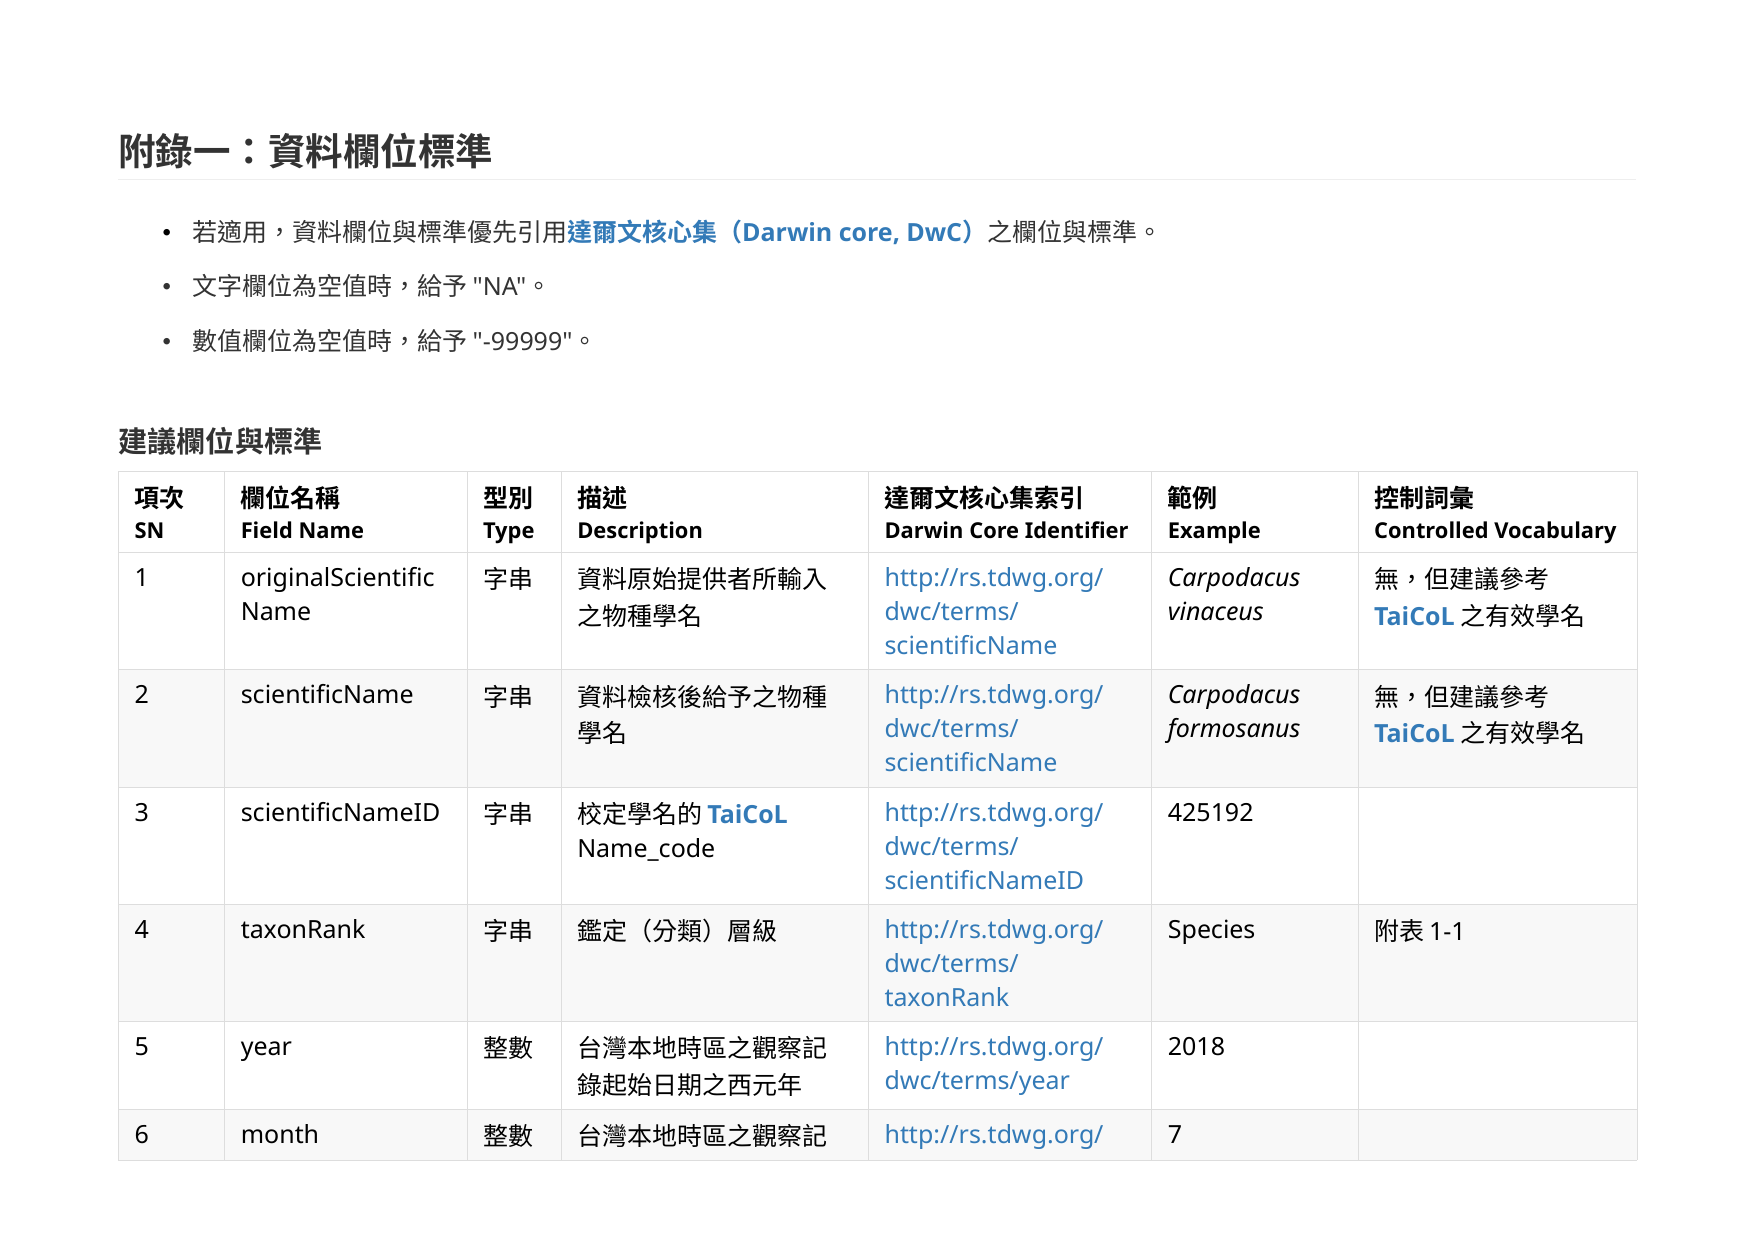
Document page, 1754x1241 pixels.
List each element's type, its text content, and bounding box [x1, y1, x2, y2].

subtitle 附錄一：資料欄位標準 [118, 122, 1636, 179]
table_cell 5 [119, 1022, 224, 1109]
table_cell 2 [119, 670, 224, 787]
table_cell [1359, 788, 1637, 904]
table_cell 無，但建議參考TaiCoL之有效學名 [1359, 670, 1637, 787]
table_cell 7 [1152, 1110, 1358, 1160]
table_cell scientificName [225, 670, 467, 787]
table_cell 無，但建議參考TaiCoL之有效學名 [1359, 553, 1637, 669]
table_cell 425192 [1152, 788, 1358, 904]
table_cell 1 [119, 553, 224, 669]
table_cell http://rs.tdwg.org/dwc/terms/taxonRank [869, 905, 1151, 1021]
table_cell 校定學名的TaiCoL Name_code [562, 788, 868, 904]
table_cell [1359, 1022, 1637, 1109]
table_cell [1359, 1110, 1637, 1160]
table_cell month [225, 1110, 467, 1160]
table_cell http://rs.tdwg.org/dwc/terms/scientificName [869, 670, 1151, 787]
list 若適用，資料欄位與標準優先引用達爾文核心集（Darwin core, DwC）之欄位與標準。 [162, 212, 1636, 249]
table_cell http://rs.tdwg.org/ [869, 1110, 1151, 1160]
table_header 範例 Example [1152, 472, 1358, 552]
table_cell 4 [119, 905, 224, 1021]
table_cell 台灣本地時區之觀察記 [562, 1110, 868, 1160]
table_cell year [225, 1022, 467, 1109]
table_header 型別 Type [468, 472, 561, 552]
table_cell Species [1152, 905, 1358, 1021]
table_cell 字串 [468, 670, 561, 787]
table_cell 資料原始提供者所輸入之物種學名 [562, 553, 868, 669]
table_header 控制詞彙 Controlled Vocabulary [1359, 472, 1637, 552]
table_cell taxonRank [225, 905, 467, 1021]
table_header 描述 Description [562, 472, 868, 552]
table_cell 整數 [468, 1022, 561, 1109]
table_cell scientificNameID [225, 788, 467, 904]
table_cell 資料檢核後給予之物種學名 [562, 670, 868, 787]
table_header 項次 SN [119, 472, 224, 552]
table_cell 整數 [468, 1110, 561, 1160]
table_cell 6 [119, 1110, 224, 1160]
table_cell http://rs.tdwg.org/dwc/terms/scientificNameID [869, 788, 1151, 904]
table_cell Carpodacus formosanus [1152, 670, 1358, 787]
table_cell originalScientificName [225, 553, 467, 669]
table_cell 台灣本地時區之觀察記錄起始日期之西元年 [562, 1022, 868, 1109]
table_cell 鑑定（分類）層級 [562, 905, 868, 1021]
table_header 達爾文核心集索引 Darwin Core Identifier [869, 472, 1151, 552]
table_cell http://rs.tdwg.org/dwc/terms/scientificName [869, 553, 1151, 669]
table_cell 字串 [468, 788, 561, 904]
table_cell 字串 [468, 553, 561, 669]
list 文字欄位為空值時，給予 "NA"。 [162, 267, 1636, 303]
table_cell 附表1-1 [1359, 905, 1637, 1021]
table_cell 2018 [1152, 1022, 1358, 1109]
table_header 欄位名稱 Field Name [225, 472, 467, 552]
subtitle 建議欄位與標準 [118, 418, 1636, 460]
table_cell 3 [119, 788, 224, 904]
table_cell http://rs.tdwg.org/dwc/terms/year [869, 1022, 1151, 1109]
list 數值欄位為空值時，給予 "-99999"。 [162, 321, 1636, 357]
table_cell Carpodacus vinaceus [1152, 553, 1358, 669]
table_cell 字串 [468, 905, 561, 1021]
